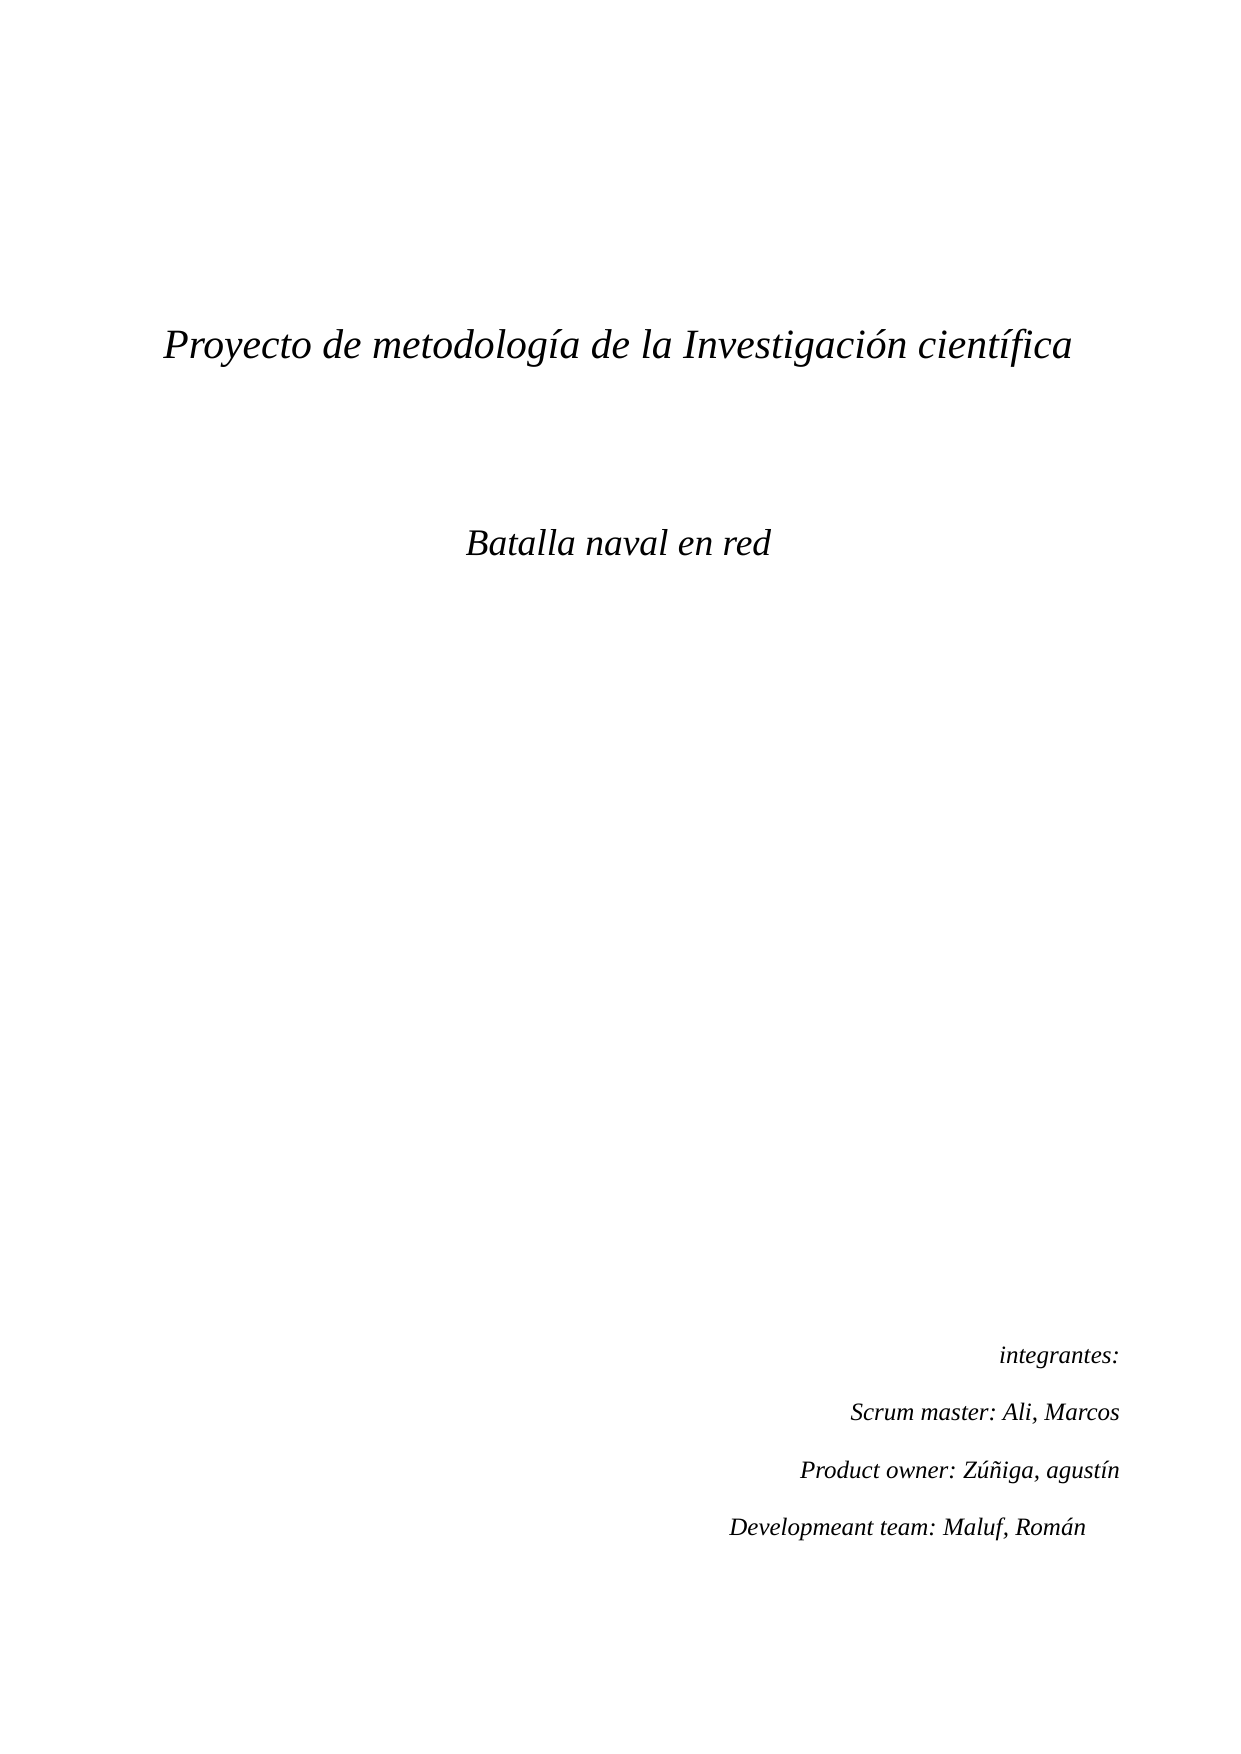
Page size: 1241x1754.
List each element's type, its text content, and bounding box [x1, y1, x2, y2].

text Proyecto de metodología de la Investigación científica [118, 319, 1122, 367]
text Scrum master: Ali, Marcos [266, 1397, 1122, 1426]
text Batalla naval en red [118, 521, 1122, 564]
text integrantes: [266, 1340, 1122, 1369]
text Product owner: Zúñiga, agustín [266, 1455, 1122, 1484]
text Developmeant team: Maluf, Román [266, 1512, 1122, 1541]
